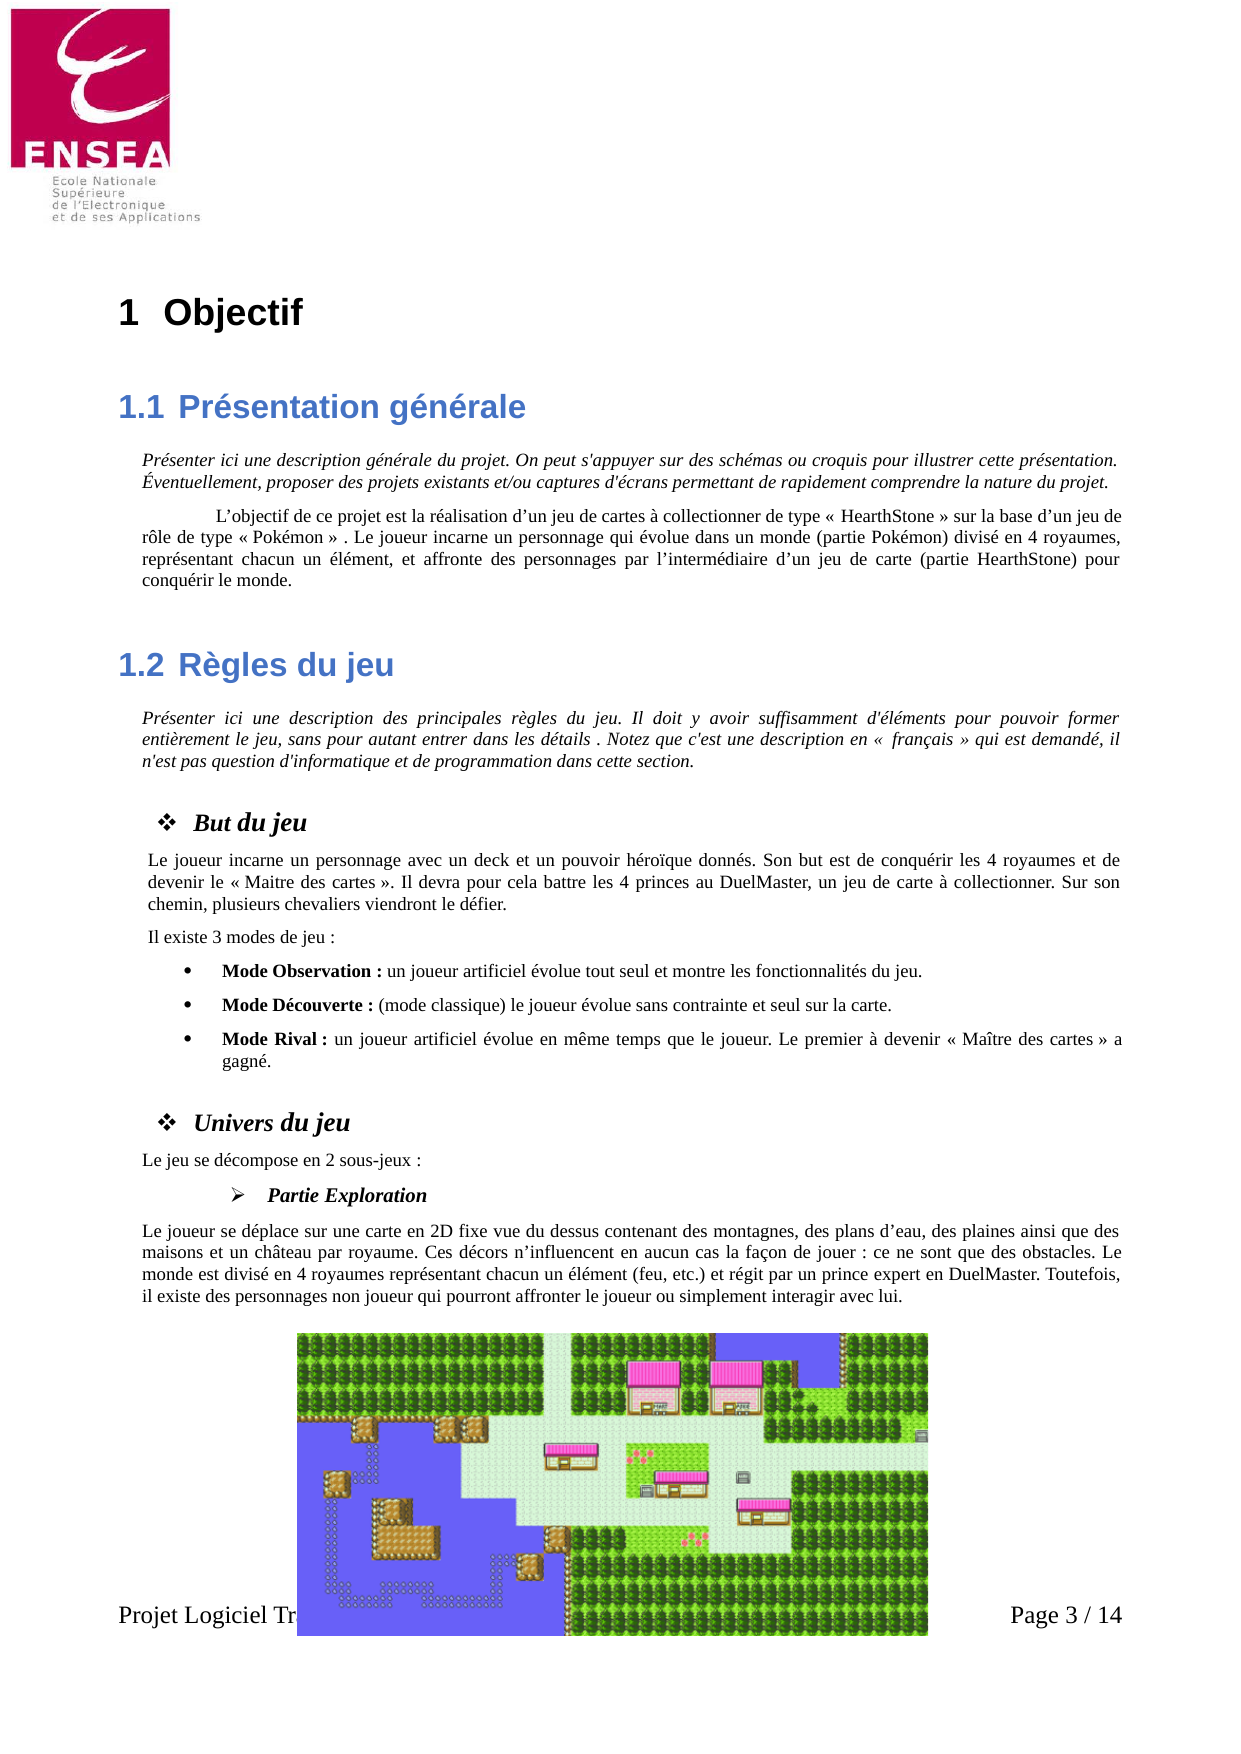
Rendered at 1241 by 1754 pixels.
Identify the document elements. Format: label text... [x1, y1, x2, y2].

text Le joueur se déplace sur une carte en 2D fixe vue du dessus contenant des montagnes, des plans d’eau, des plaines ainsi que des maisons et un château par royaume. Ces décors n’influencent en aucun cas la façon de jouer : ce ne sont que des obstacles. Le monde est divisé en 4 royaumes représentant chacun un élément (feu, etc.) et régit par un prince expert en DuelMaster. Toutefois, il existe des personnages non joueur qui pourront affronter le joueur ou simplement interagir avec lui. [142, 1220, 1122, 1306]
list Partie Exploration [229, 1183, 1122, 1207]
subtitle Règles du jeu [118, 645, 1122, 683]
list Mode Rival : un joueur artificiel évolue en même temps que le joueur. Le premier à devenir « Maître des cartes » a gagné. [184, 1028, 1122, 1071]
list Univers du jeu [156, 1106, 1122, 1137]
text Présenter ici une description générale du projet. On peut s'appuyer sur des schémas ou croquis pour illustrer cette présentation. Éventuellement, proposer des projets existants et/ou captures d'écrans permettant de rapidement comprendre la nature du projet. [142, 449, 1122, 492]
text Il existe 3 modes de jeu : [148, 926, 1122, 948]
text L’objectif de ce projet est la réalisation d’un jeu de cartes à collectionner de type « HearthStone » sur la base d’un jeu de rôle de type « Pokémon » . Le joueur incarne un personnage qui évolue dans un monde (partie Pokémon) divisé en 4 royaumes, représentant chacun un élément, et affronte des personnages par l’intermédiaire d’un jeu de carte (partie HearthStone) pour conquérir le monde. [142, 505, 1122, 591]
list But du jeu [156, 806, 1122, 837]
text Le jeu se décompose en 2 sous-jeux : [142, 1149, 1122, 1171]
text Le joueur incarne un personnage avec un deck et un pouvoir héroïque donnés. Son but est de conquérir les 4 royaumes et de devenir le « Maitre des cartes ». Il devra pour cela battre les 4 princes au DuelMaster, un jeu de carte à collectionner. Sur son chemin, plusieurs chevaliers viendront le défier. [148, 849, 1122, 914]
list Mode Découverte : (mode classique) le joueur évolue sans contrainte et seul sur la carte. [184, 994, 1122, 1016]
list Mode Observation : un joueur artificiel évolue tout seul et montre les fonctionnalités du jeu. [184, 960, 1122, 982]
subtitle Objectif [118, 290, 1122, 333]
text Présenter ici une description des principales règles du jeu. Il doit y avoir suffisamment d'éléments pour pouvoir former entièrement le jeu, sans pour autant entrer dans les détails . Notez que c'est une description en « français » qui est demandé, il n'est pas question d'informatique et de programmation dans cette section. [142, 707, 1122, 771]
subtitle Présentation générale [118, 387, 1122, 426]
